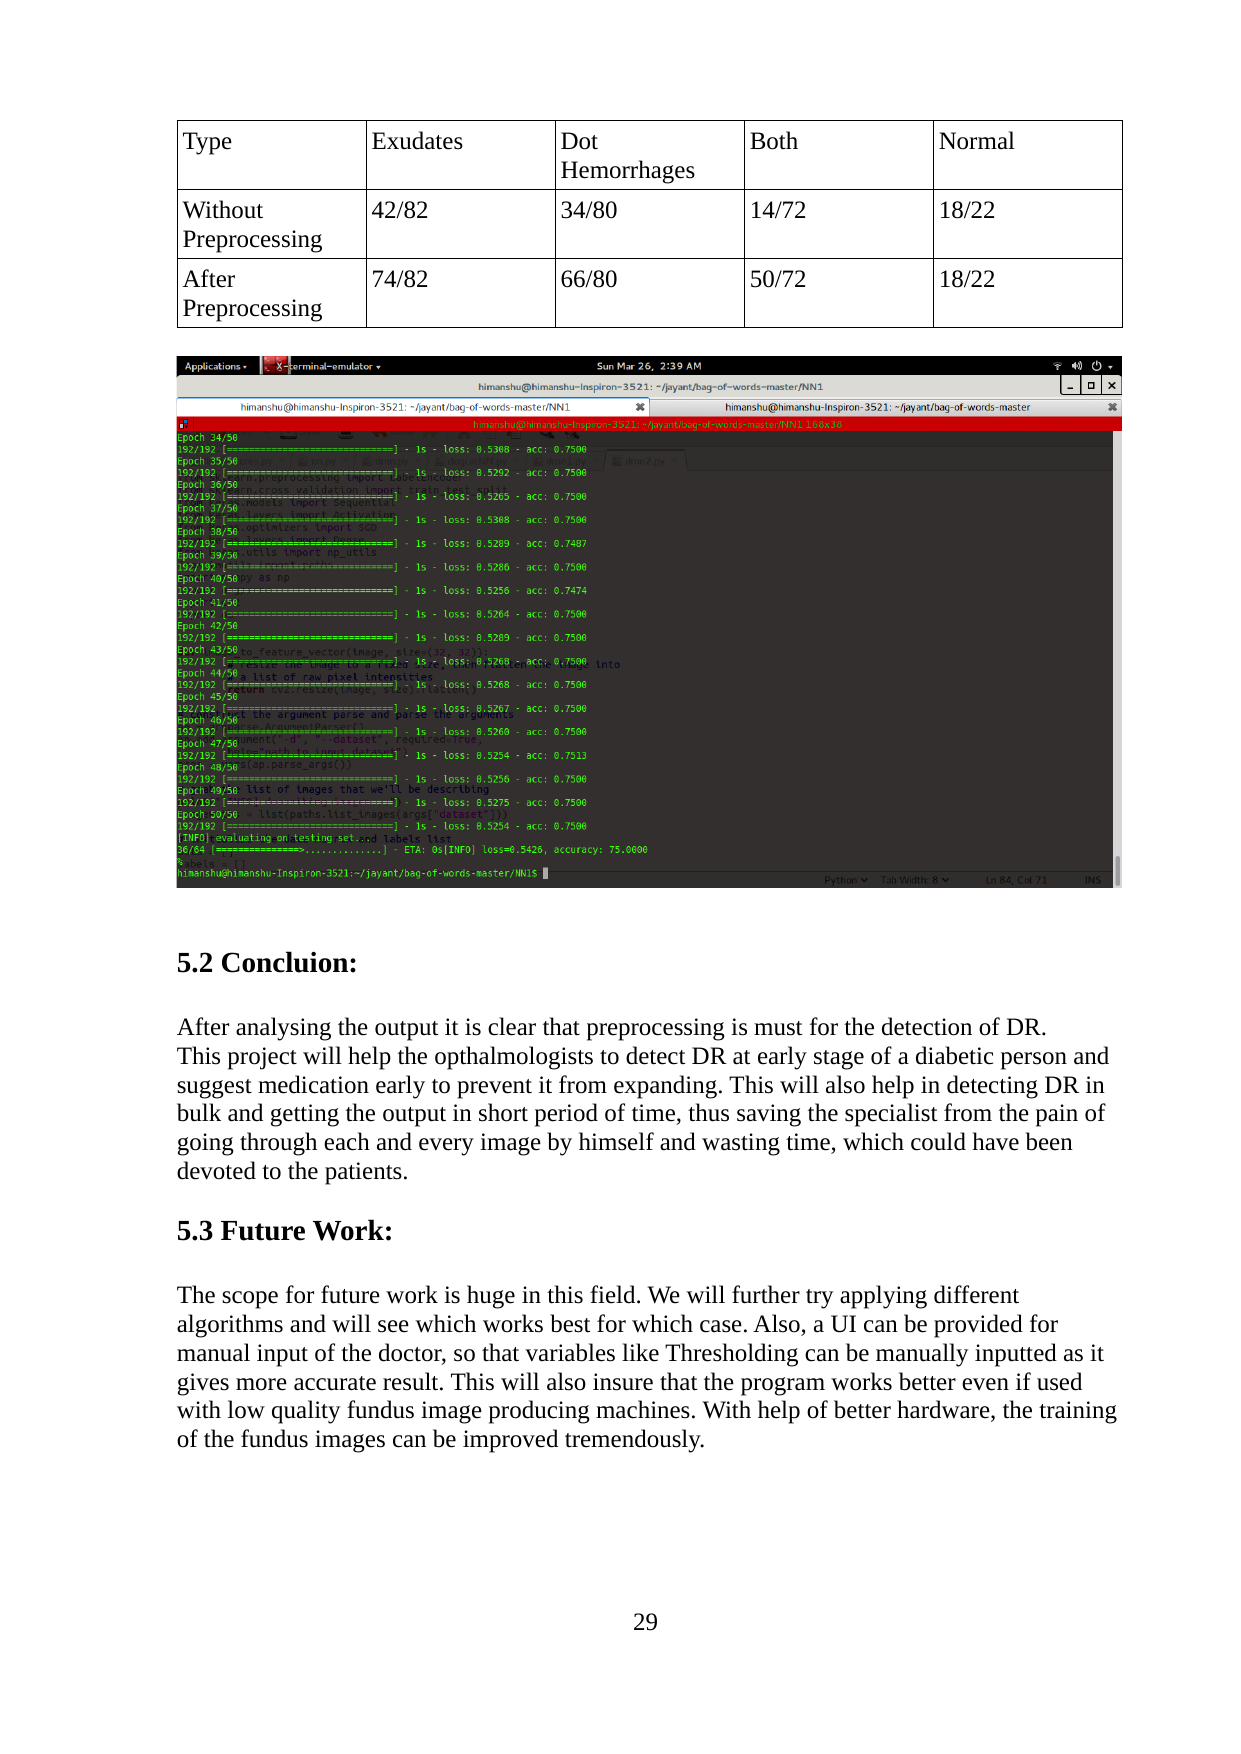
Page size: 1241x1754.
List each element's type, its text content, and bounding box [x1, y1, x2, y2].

text The scope for future work is huge in this field. We will further try applying different algorithms and will see which works best for which case. Also, a UI can be provided for manual input of the doctor, so that variables like Thresholding can be manually inputted as it gives more accurate result. This will also insure that the program works better even if used with low quality fundus image producing machines. With help of better hardware, the training of the fundus images can be improved tremendously. [177, 1281, 1122, 1453]
table_cell 18/22 [934, 259, 1122, 327]
table_cell 74/82 [367, 259, 555, 327]
table_cell After Preprocessing [178, 259, 366, 327]
text This project will help the opthalmologists to detect DR at early stage of a diabetic person and suggest medication early to prevent it from expanding. This will also help in detecting DR in bulk and getting the output in short period of time, thus saving the specialist from the pain of going through each and every image by himself and wasting time, which could have been devoted to the patients. [177, 1041, 1122, 1185]
table_header Dot Hemorrhages [556, 121, 744, 189]
text 5.2 Concluion: [177, 945, 1122, 979]
text 5.3 Future Work: [177, 1213, 1122, 1247]
table_header Normal [934, 121, 1122, 189]
table_cell 18/22 [934, 190, 1122, 258]
table_cell 50/72 [745, 259, 933, 327]
table_header Both [745, 121, 933, 189]
picture [176, 356, 1122, 888]
table_cell 34/80 [556, 190, 744, 258]
table_cell Without Preprocessing [178, 190, 366, 258]
table_cell 14/72 [745, 190, 933, 258]
table_header Exudates [367, 121, 555, 189]
text After analysing the output it is clear that preprocessing is must for the detection of DR. [177, 1012, 1122, 1041]
table_cell 42/82 [367, 190, 555, 258]
table_header Type [178, 121, 366, 189]
table_cell 66/80 [556, 259, 744, 327]
